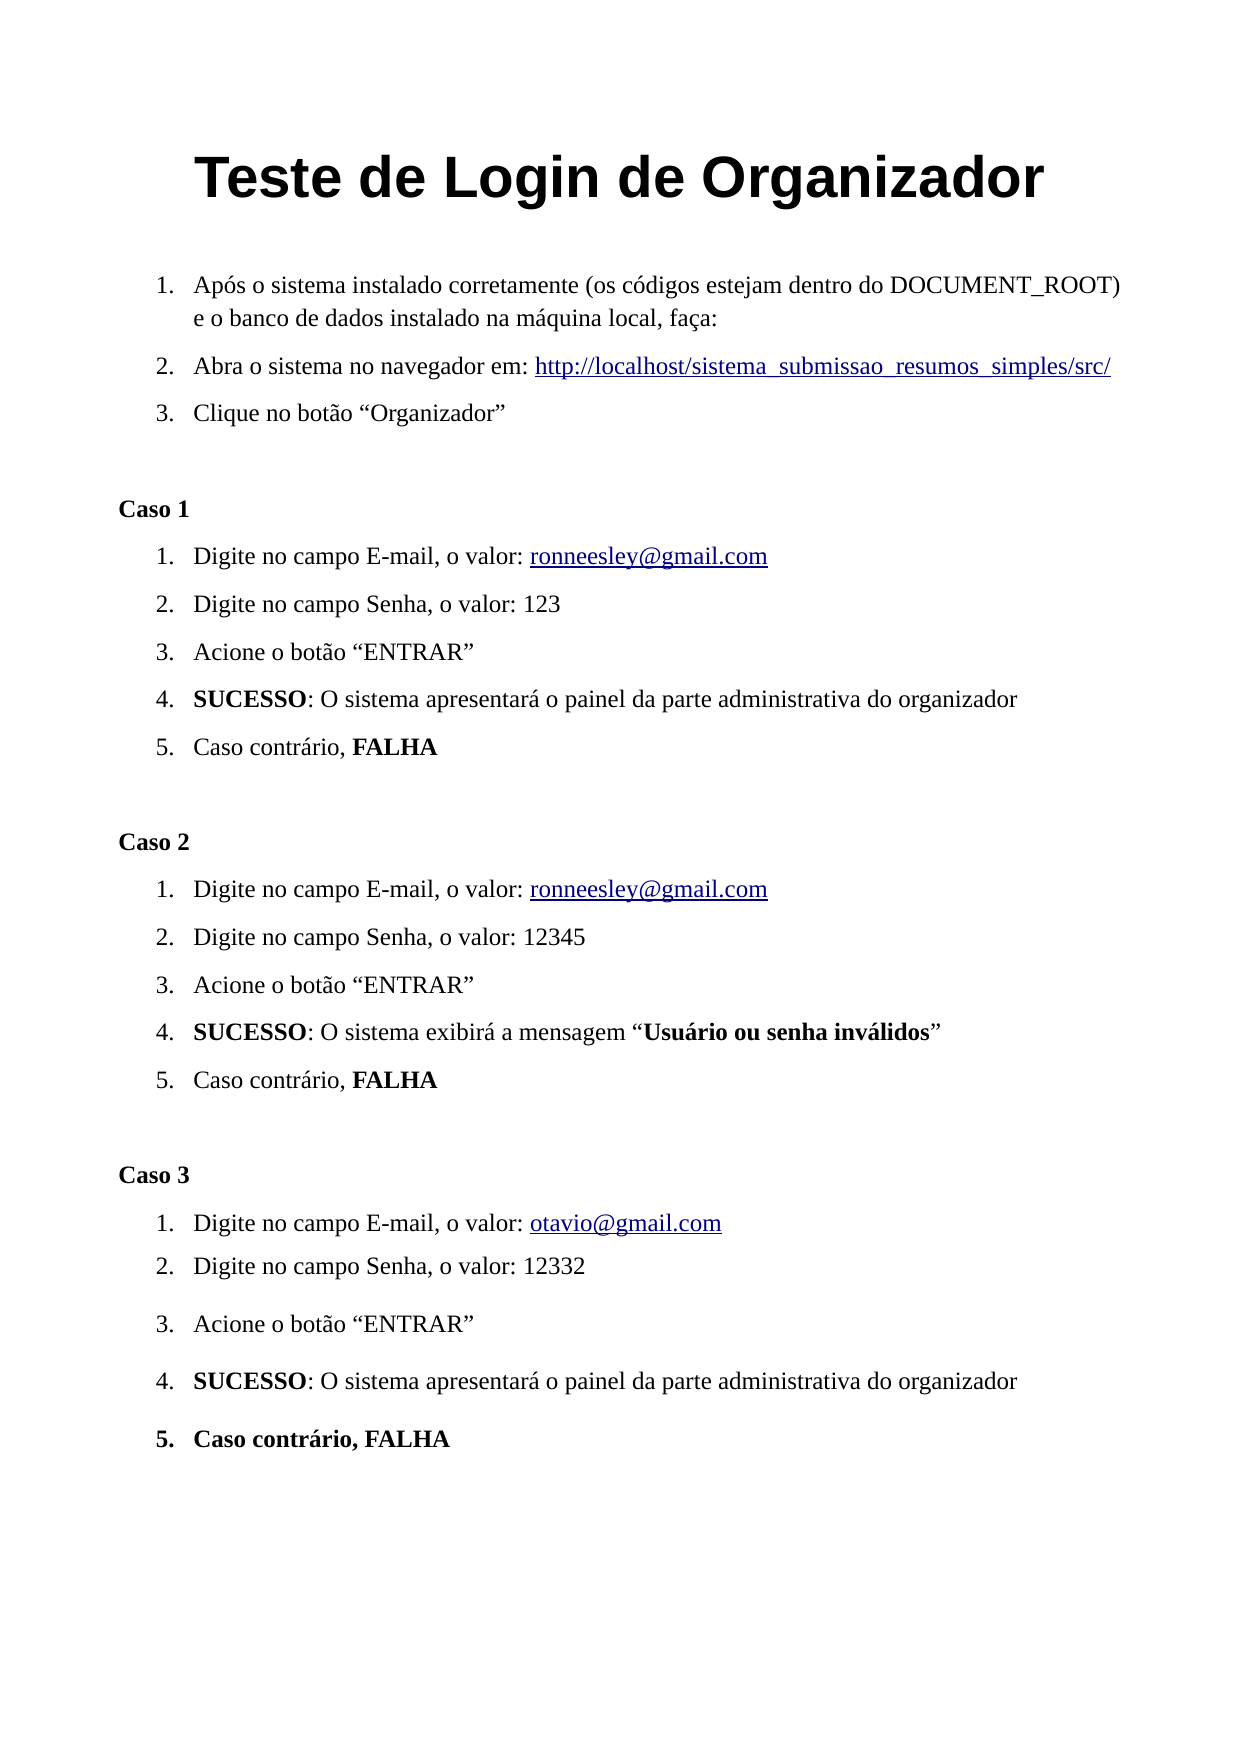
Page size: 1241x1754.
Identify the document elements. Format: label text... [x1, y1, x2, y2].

title Teste de Login de Organizador [118, 143, 1122, 210]
list Clique no botão “Organizador” [156, 398, 1122, 427]
list Acione o botão “ENTRAR” [156, 1309, 1122, 1337]
list Após o sistema instalado corretamente (os códigos estejam dentro do DOCUMENT_ROOT) e o banco de dados instalado na máquina local, faça: [156, 270, 1122, 332]
list SUCESSO: O sistema apresentará o painel da parte administrativa do organizador [156, 1366, 1122, 1395]
list Digite no campo E-mail, o valor: otavio@gmail.com [156, 1208, 1122, 1237]
list Caso contrário, FALHA [156, 1065, 1122, 1094]
list Acione o botão “ENTRAR” [156, 637, 1122, 665]
list Digite no campo Senha, o valor: 12345 [156, 922, 1122, 951]
text Caso 3 [118, 1160, 1122, 1189]
list Digite no campo E-mail, o valor: ronneesley@gmail.com [156, 541, 1122, 570]
list Digite no campo Senha, o valor: 12332 [156, 1251, 1122, 1280]
list Digite no campo Senha, o valor: 123 [156, 589, 1122, 618]
text Caso 2 [118, 827, 1122, 856]
list Acione o botão “ENTRAR” [156, 970, 1122, 998]
text Caso 1 [118, 494, 1122, 522]
list Caso contrário, FALHA [156, 1424, 1122, 1453]
list Digite no campo E-mail, o valor: ronneesley@gmail.com [156, 874, 1122, 903]
list SUCESSO: O sistema exibirá a mensagem “Usuário ou senha inválidos” [156, 1017, 1122, 1046]
list Abra o sistema no navegador em: http://localhost/sistema_submissao_resumos_simples/src/ [156, 351, 1122, 380]
list Caso contrário, FALHA [156, 732, 1122, 761]
list SUCESSO: O sistema apresentará o painel da parte administrativa do organizador [156, 684, 1122, 713]
